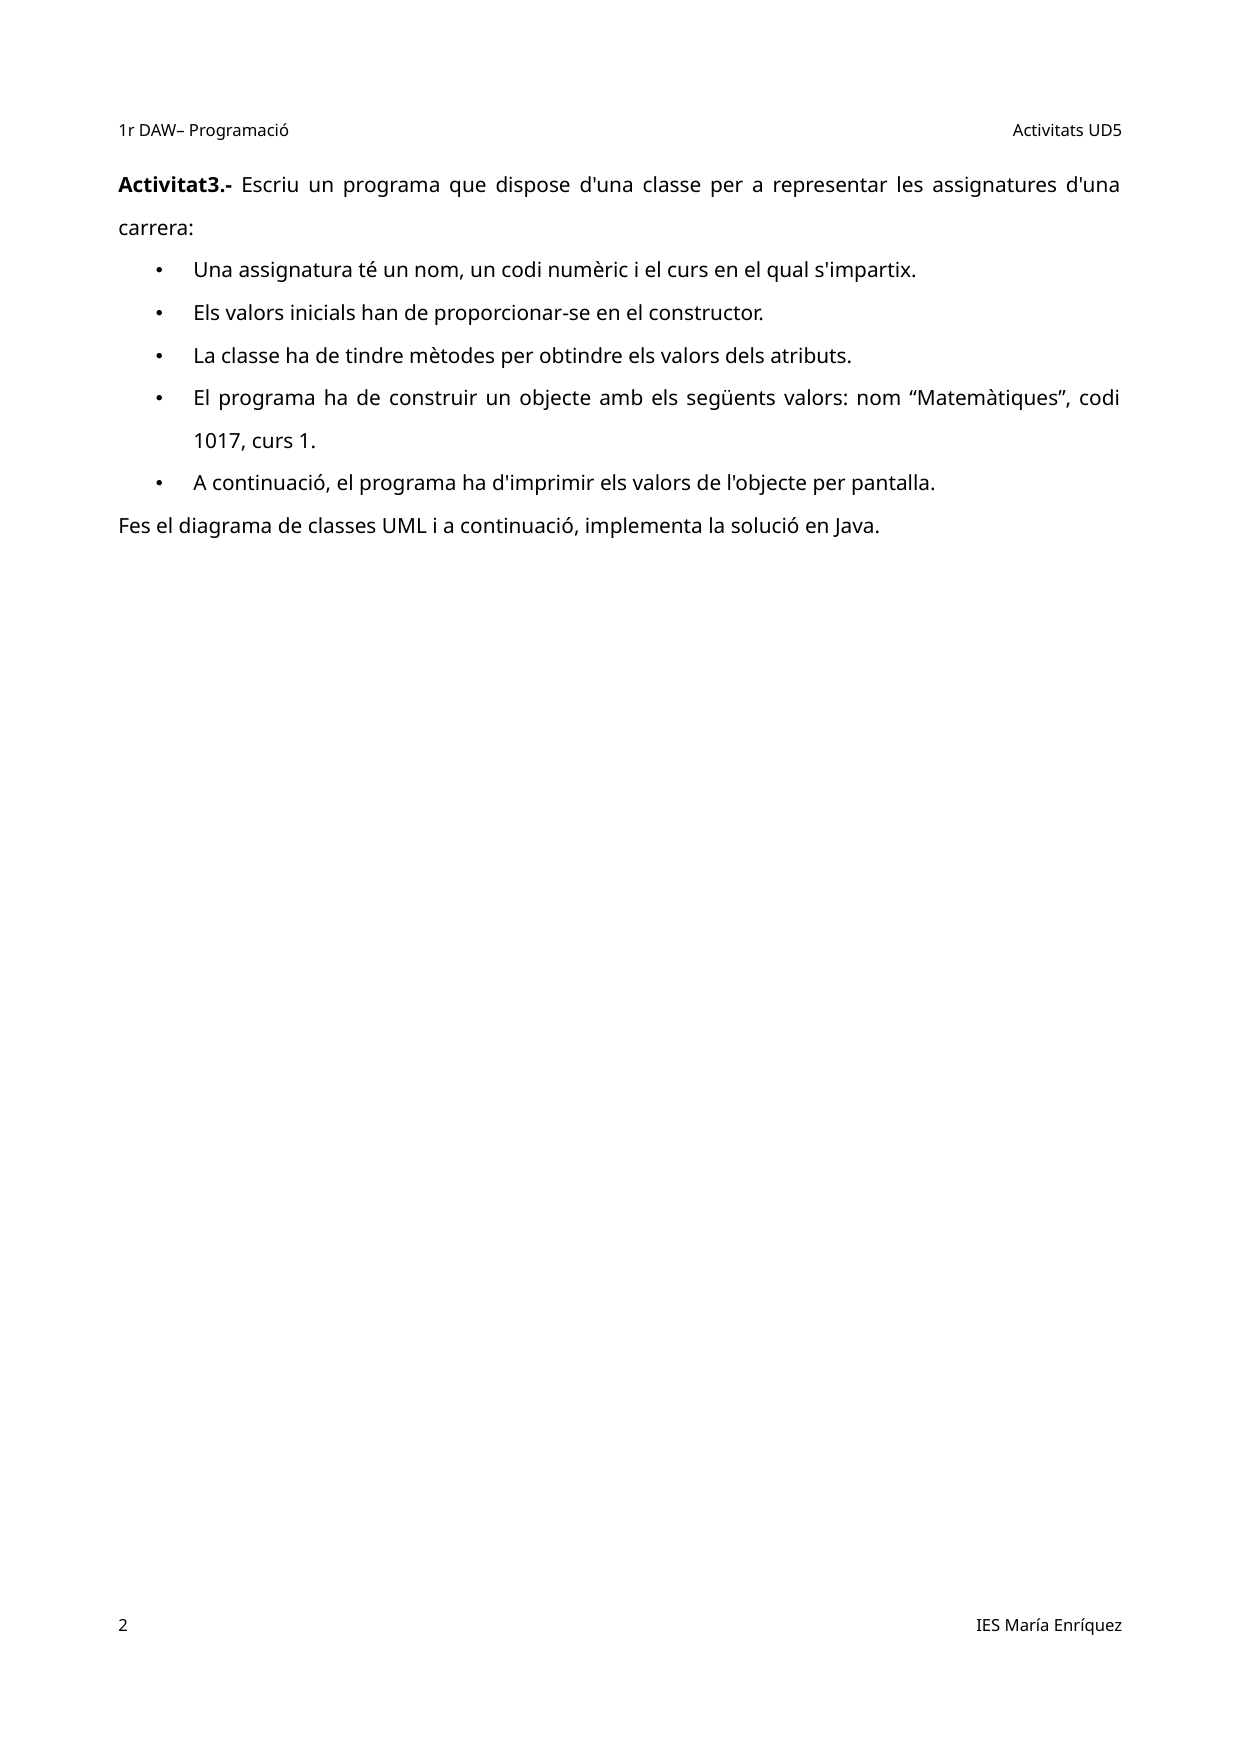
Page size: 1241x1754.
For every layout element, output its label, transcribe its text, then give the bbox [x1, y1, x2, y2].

list El programa ha de construir un objecte amb els següents valors: nom “Matemàtiques”, codi 1017, curs 1. [156, 383, 1122, 454]
text Fes el diagrama de classes UML i a continuació, implementa la solució en Java. [118, 511, 1122, 539]
list A continuació, el programa ha d'imprimir els valors de l'objecte per pantalla. [156, 468, 1122, 497]
list Els valors inicials han de proporcionar-se en el constructor. [156, 298, 1122, 327]
list Una assignatura té un nom, un codi numèric i el curs en el qual s'impartix. [156, 256, 1122, 284]
text Activitat3.- Escriu un programa que dispose d'una classe per a representar les assignatures d'una carrera: [118, 170, 1122, 241]
list La classe ha de tindre mètodes per obtindre els valors dels atributs. [156, 341, 1122, 369]
